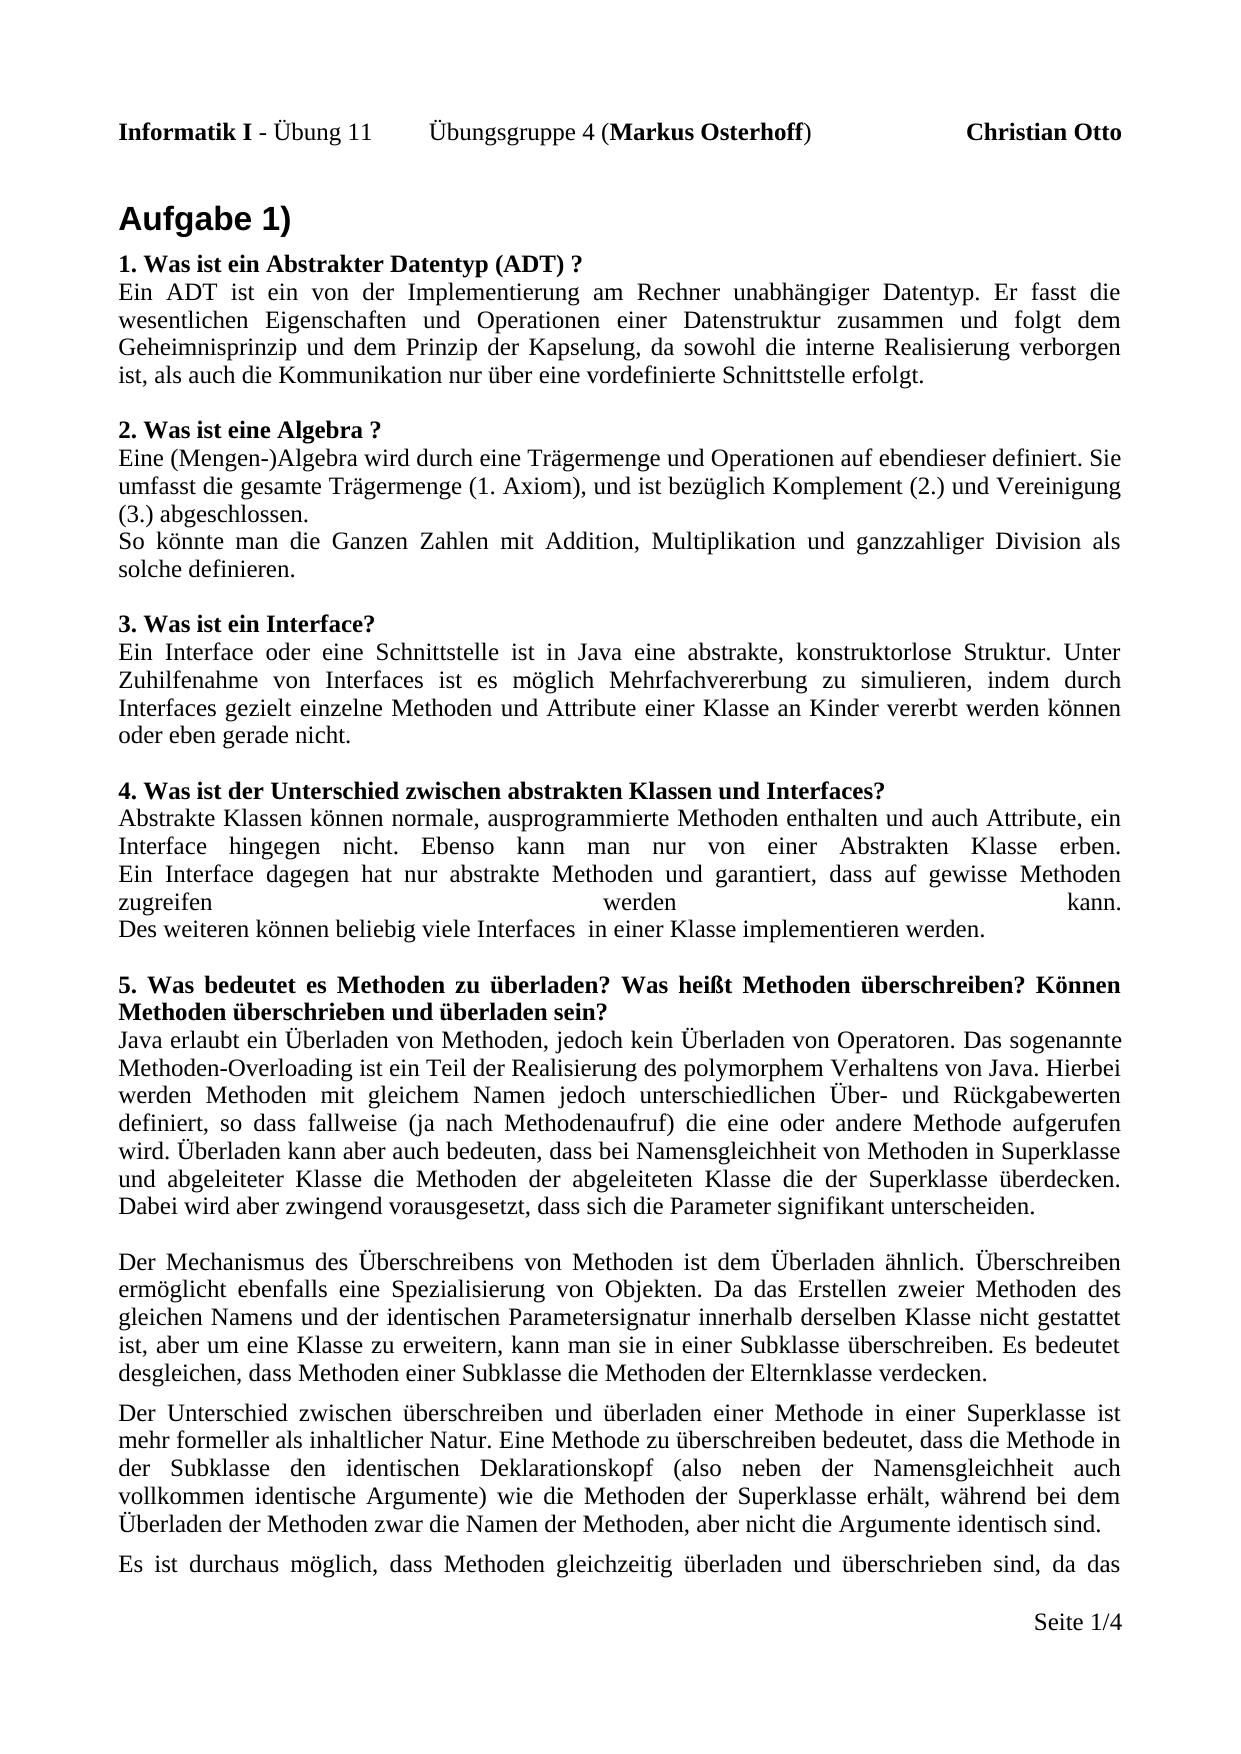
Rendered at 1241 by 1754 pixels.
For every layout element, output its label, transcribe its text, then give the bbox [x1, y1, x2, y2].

text Ein Interface oder eine Schnittstelle ist in Java eine abstrakte, konstruktorlose Struktur. Unter Zuhilfenahme von Interfaces ist es möglich Mehrfachvererbung zu simulieren, indem durch Interfaces gezielt einzelne Methoden und Attribute einer Klasse an Kinder vererbt werden können oder eben gerade nicht. [118, 638, 1122, 749]
text 1. Was ist ein Abstrakter Datentyp (ADT) ? [118, 250, 1122, 278]
text Eine (Mengen-)Algebra wird durch eine Trägermenge und Operationen auf ebendieser definiert. Sie umfasst die gesamte Trägermenge (1. Axiom), und ist bezüglich Komplement (2.) und Vereinigung (3.) abgeschlossen. [118, 444, 1122, 527]
text Java erlaubt ein Überladen von Methoden, jedoch kein Überladen von Operatoren. Das sogenannte Methoden-Overloading ist ein Teil der Realisierung des polymorphem Verhaltens von Java. Hierbei werden Methoden mit gleichem Namen jedoch unterschiedlichen Über- und Rückgabewerten definiert, so dass fallweise (ja nach Methodenaufruf) die eine oder andere Methode aufgerufen wird. Überladen kann aber auch bedeuten, dass bei Namensgleichheit von Methoden in Superklasse und abgeleiteter Klasse die Methoden der abgeleiteten Klasse die der Superklasse überdecken. Dabei wird aber zwingend vorausgesetzt, dass sich die Parameter signifikant unterscheiden. [118, 1026, 1122, 1220]
text 5. Was bedeutet es Methoden zu überladen? Was heißt Methoden überschreiben? Können Methoden überschrieben und überladen sein? [118, 971, 1122, 1026]
text 4. Was ist der Unterschied zwischen abstrakten Klassen und Interfaces? [118, 777, 1122, 804]
subtitle Aufgabe 1) [118, 200, 1122, 238]
text Abstrakte Klassen können normale, ausprogrammierte Methoden enthalten und auch Attribute, ein Interface hingegen nicht. Ebenso kann man nur von einer Abstrakten Klasse erben. Ein Interface dagegen hat nur abstrakte Methoden und garantiert, dass auf gewisse Methoden zugreifen werden kann. Des weiteren können beliebig viele Interfaces in einer Klasse implementieren werden. [118, 804, 1122, 943]
text 3. Was ist ein Interface? [118, 611, 1122, 638]
text Der Unterschied zwischen überschreiben und überladen einer Methode in einer Superklasse ist mehr formeller als inhaltlicher Natur. Eine Methode zu überschreiben bedeutet, dass die Methode in der Subklasse den identischen Deklarationskopf (also neben der Namensgleichheit auch vollkommen identische Argumente) wie die Methoden der Superklasse erhält, während bei dem Überladen der Methoden zwar die Namen der Methoden, aber nicht die Argumente identisch sind. [118, 1399, 1122, 1537]
text So könnte man die Ganzen Zahlen mit Addition, Multiplikation und ganzzahliger Division als solche definieren. [118, 527, 1122, 583]
text Der Mechanismus des Überschreibens von Methoden ist dem Überladen ähnlich. Überschreiben ermöglicht ebenfalls eine Spezialisierung von Objekten. Da das Erstellen zweier Methoden des gleichen Namens und der identischen Parametersignatur innerhalb derselben Klasse nicht gestattet ist, aber um eine Klasse zu erweitern, kann man sie in einer Subklasse überschreiben. Es bedeutet desgleichen, dass Methoden einer Subklasse die Methoden der Elternklasse verdecken. [118, 1248, 1122, 1386]
text Ein ADT ist ein von der Implementierung am Rechner unabhängiger Datentyp. Er fasst die wesentlichen Eigenschaften und Operationen einer Datenstruktur zusammen und folgt dem Geheimnisprinzip und dem Prinzip der Kapselung, da sowohl die interne Realisierung verborgen ist, als auch die Kommunikation nur über eine vordefinierte Schnittstelle erfolgt. [118, 278, 1122, 389]
text 2. Was ist eine Algebra ? [118, 417, 1122, 444]
text Es ist durchaus möglich, dass Methoden gleichzeitig überladen und überschrieben sind, da das [118, 1550, 1122, 1578]
